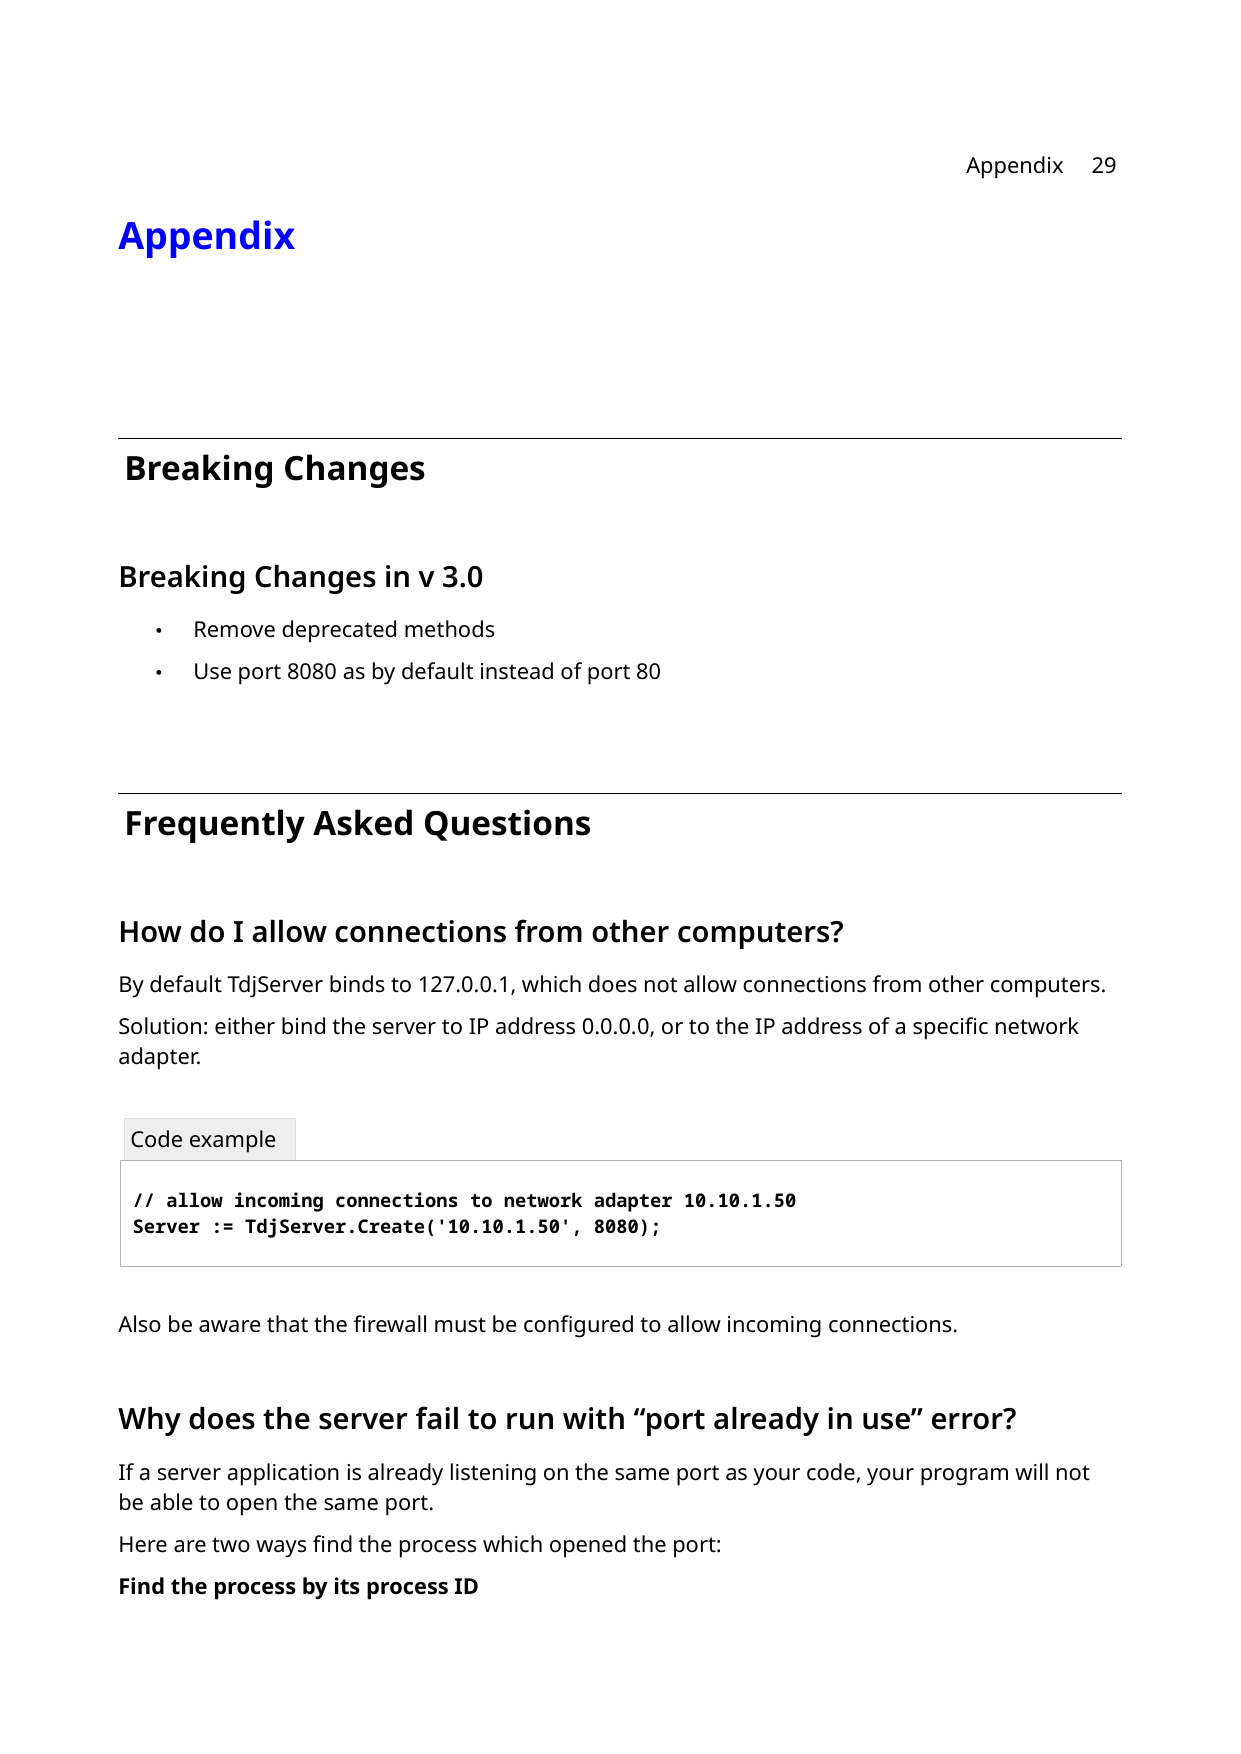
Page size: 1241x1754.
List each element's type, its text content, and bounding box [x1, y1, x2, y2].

subtitle Why does the server fail to run with “port already in use” error? [118, 1399, 1122, 1438]
text By default TdjServer binds to 127.0.0.1, which does not allow connections from other computers. [118, 969, 1122, 999]
text Code example [125, 1119, 295, 1160]
list Use port 8080 as by default instead of port 80 [156, 656, 1122, 686]
subtitle Frequently Asked Questions [118, 794, 1122, 851]
text Solution: either bind the server to IP address 0.0.0.0, or to the IP address of a specific network adapter. [118, 1011, 1122, 1071]
text Find the process by its process ID [118, 1571, 1122, 1601]
subtitle Appendix [118, 209, 1122, 260]
text // allow incoming connections to network adapter 10.10.1.50 [121, 1161, 1121, 1211]
text Here are two ways find the process which opened the port: [118, 1529, 1122, 1558]
text If a server application is already listening on the same port as your code, your program will not be able to open the same port. [118, 1457, 1122, 1516]
list Remove deprecated methods [156, 614, 1122, 644]
subtitle Breaking Changes [118, 439, 1122, 496]
text Also be aware that the firewall must be configured to allow incoming connections. [118, 1309, 1122, 1338]
text Server := TdjServer.Create('10.10.1.50', 8080); [121, 1211, 1121, 1266]
subtitle How do I allow connections from other computers? [118, 911, 1122, 951]
subtitle Breaking Changes in v 3.0 [118, 556, 1122, 596]
